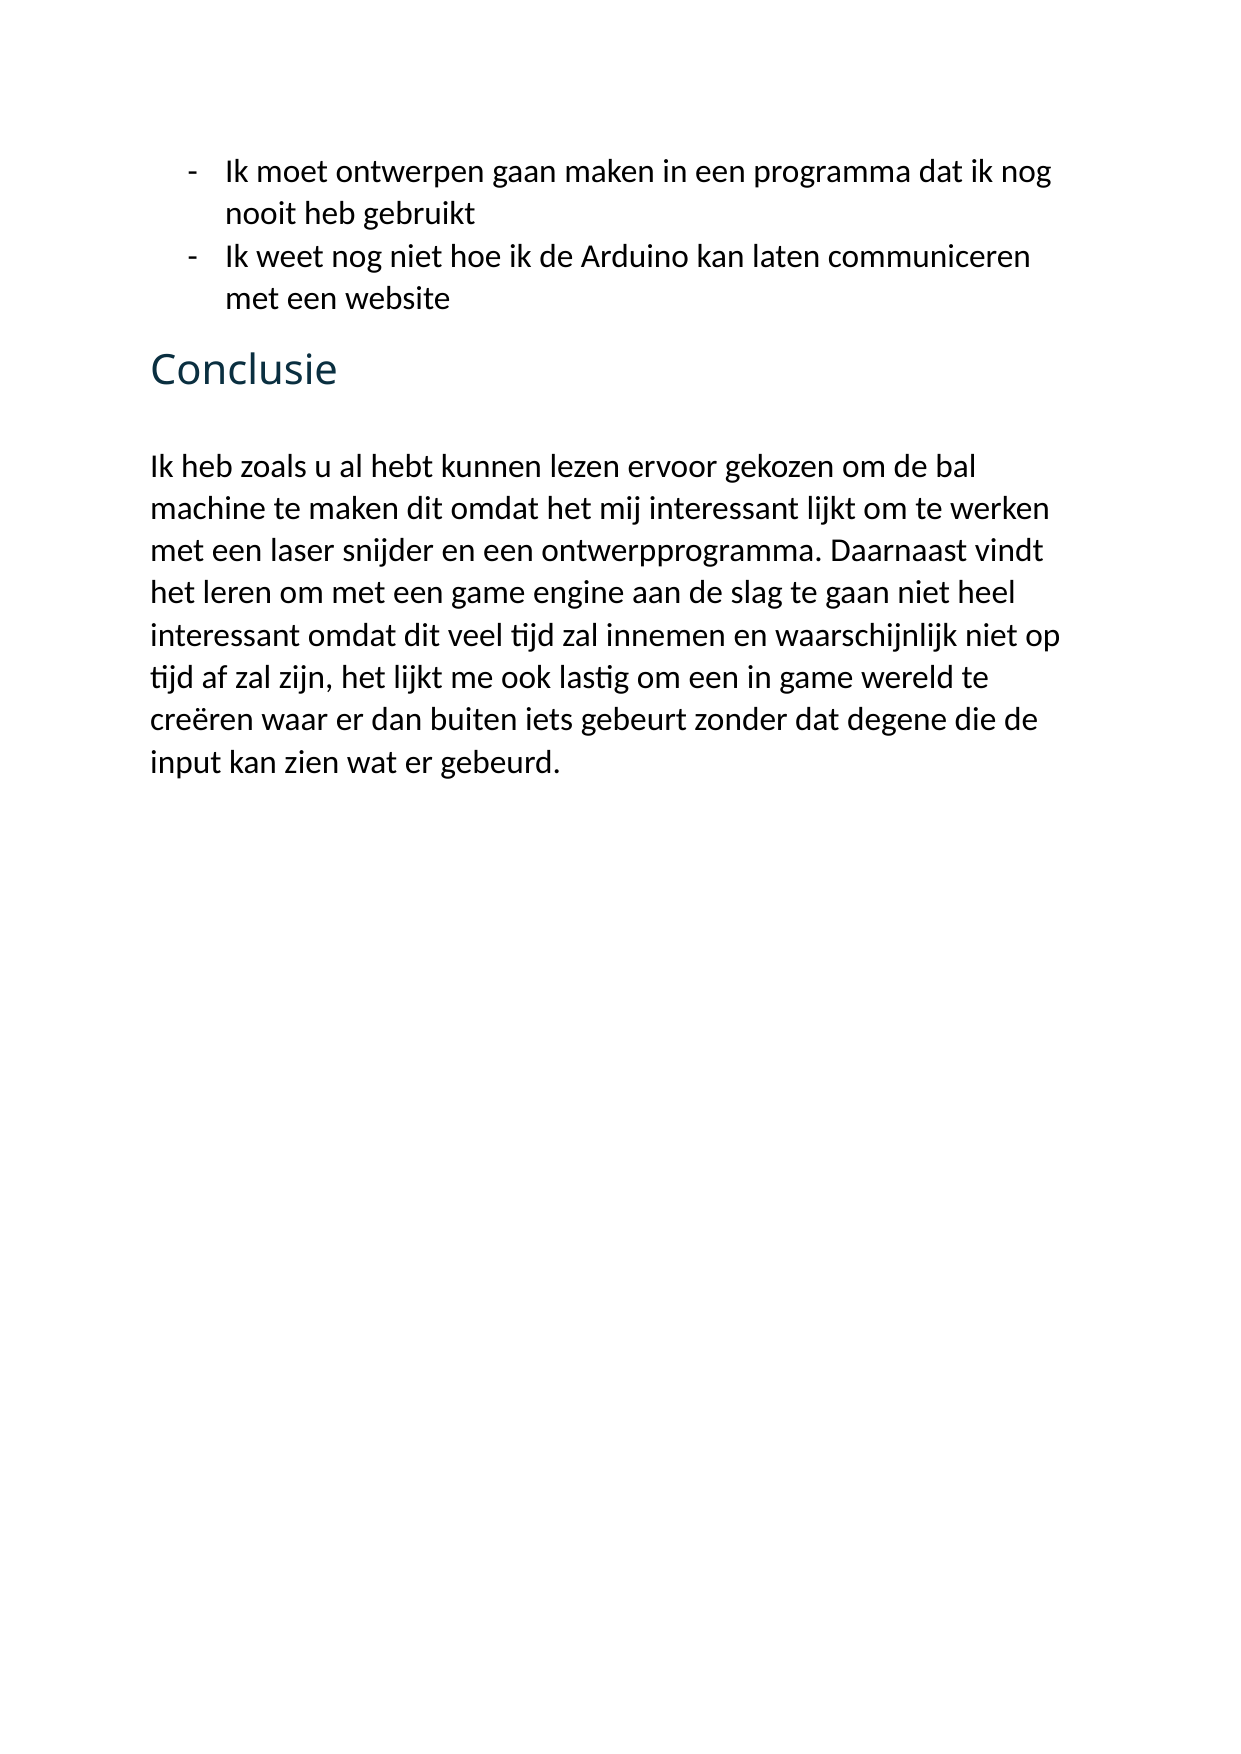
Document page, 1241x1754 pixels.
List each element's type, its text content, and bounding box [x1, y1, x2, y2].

subtitle Conclusie [150, 340, 1090, 397]
text Ik heb zoals u al hebt kunnen lezen ervoor gekozen om de bal machine te maken dit omdat het mij interessant lijkt om te werken met een laser snijder en een ontwerpprogramma. Daarnaast vindt het leren om met een game engine aan de slag te gaan niet heel interessant omdat dit veel tijd zal innemen en waarschijnlijk niet op tijd af zal zijn, het lijkt me ook lastig om een in game wereld te creëren waar er dan buiten iets gebeurt zonder dat degene die de input kan zien wat er gebeurd. [150, 445, 1090, 781]
list Ik weet nog niet hoe ik de Arduino kan laten communiceren met een website [187, 234, 1090, 318]
list Ik moet ontwerpen gaan maken in een programma dat ik nog nooit heb gebruikt [187, 150, 1090, 233]
